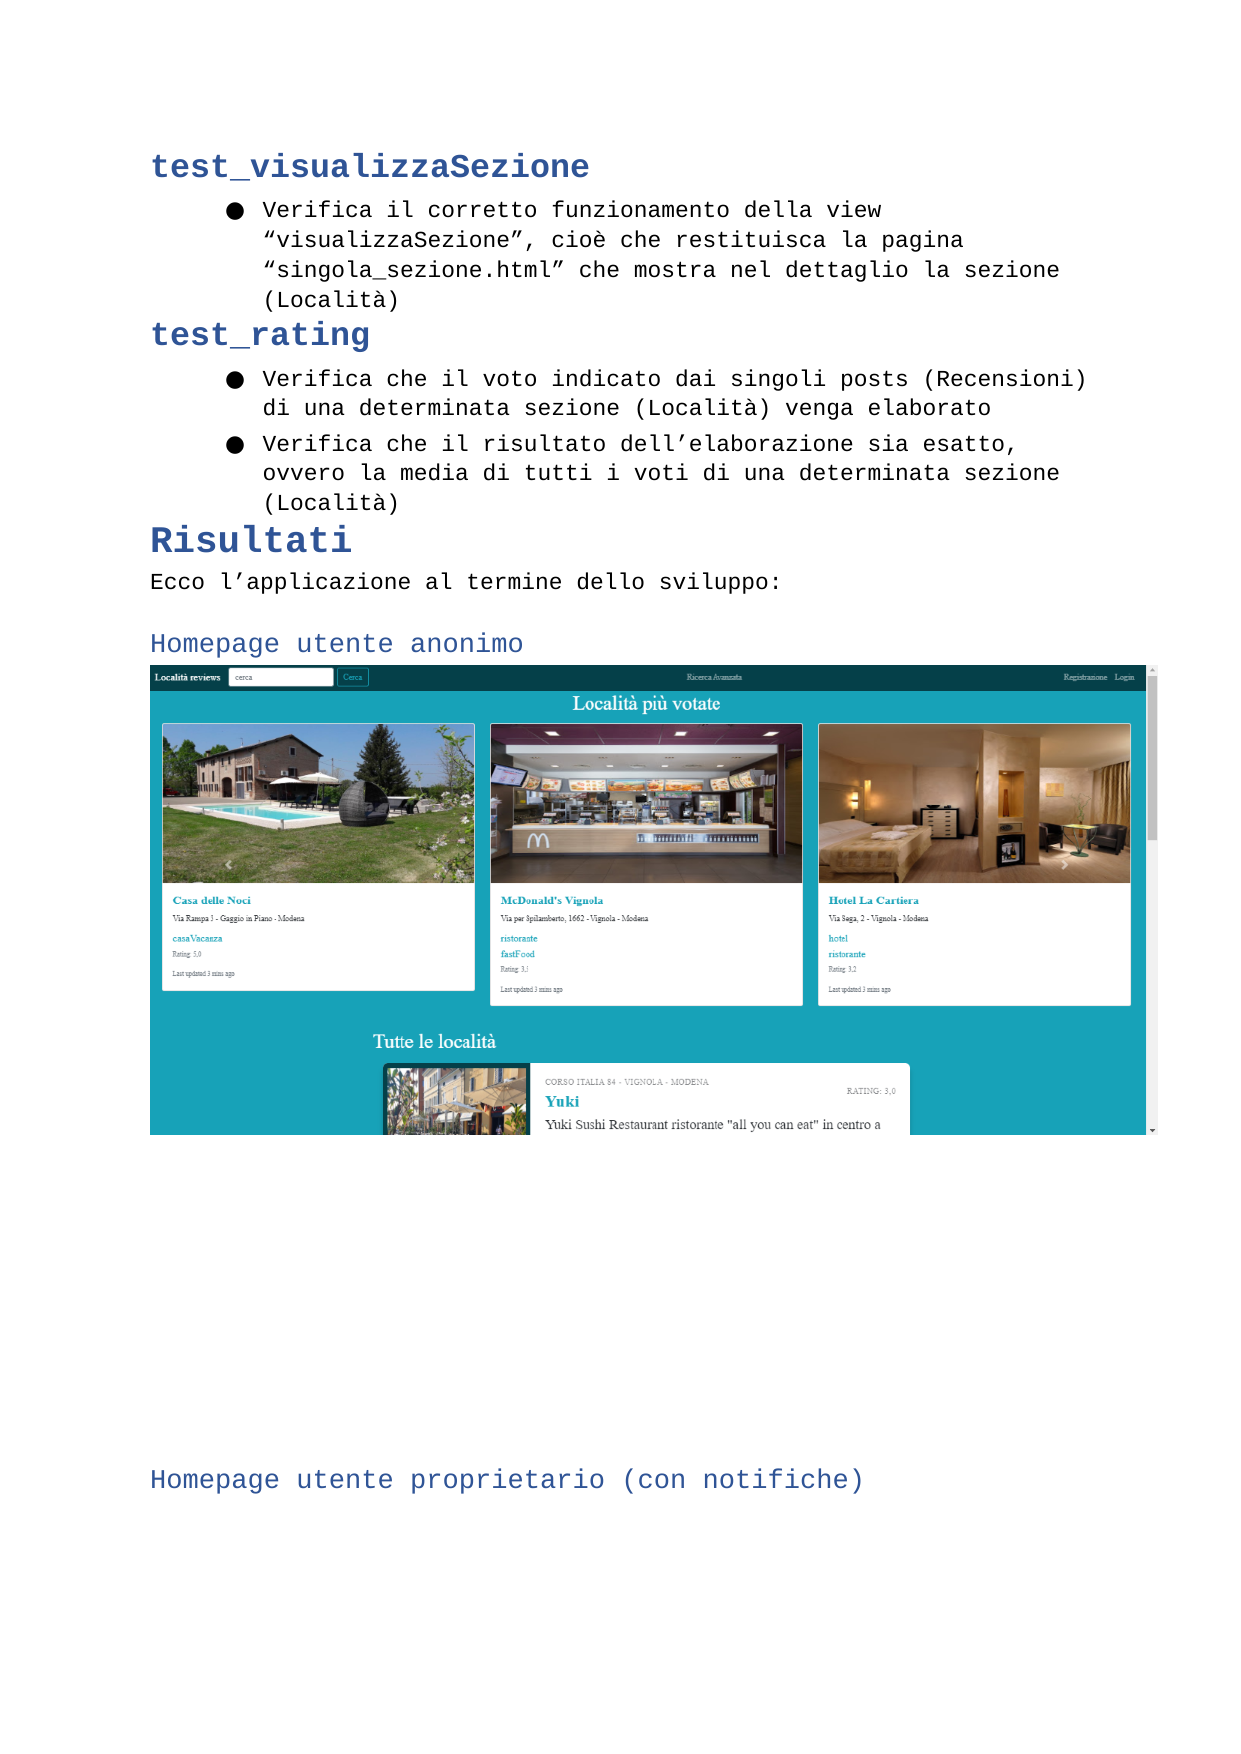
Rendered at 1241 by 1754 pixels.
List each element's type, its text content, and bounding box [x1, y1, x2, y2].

text Ecco l’applicazione al termine dello sviluppo: [150, 570, 1090, 596]
text test_visualizzaSezione [150, 150, 1090, 188]
text Risultati [150, 521, 1090, 564]
list Verifica il corretto funzionamento della view “visualizzaSezione”, cioè che restituisca la pagina “singola_sezione.html” che mostra nel dettaglio la sezione (Località) [225, 193, 1090, 314]
text test_rating [150, 318, 1090, 356]
text Homepage utente proprietario (con notifiche) [150, 1466, 1090, 1497]
picture [150, 665, 1158, 1135]
list Verifica che il risultato dell’elaborazione sia esatto, ovvero la media di tutti i voti di una determinata sezione (Località) [225, 426, 1090, 517]
list Verifica che il voto indicato dai singoli posts (Recensioni) di una determinata sezione (Località) venga elaborato [225, 361, 1090, 423]
text Homepage utente anonimo [150, 630, 1090, 660]
